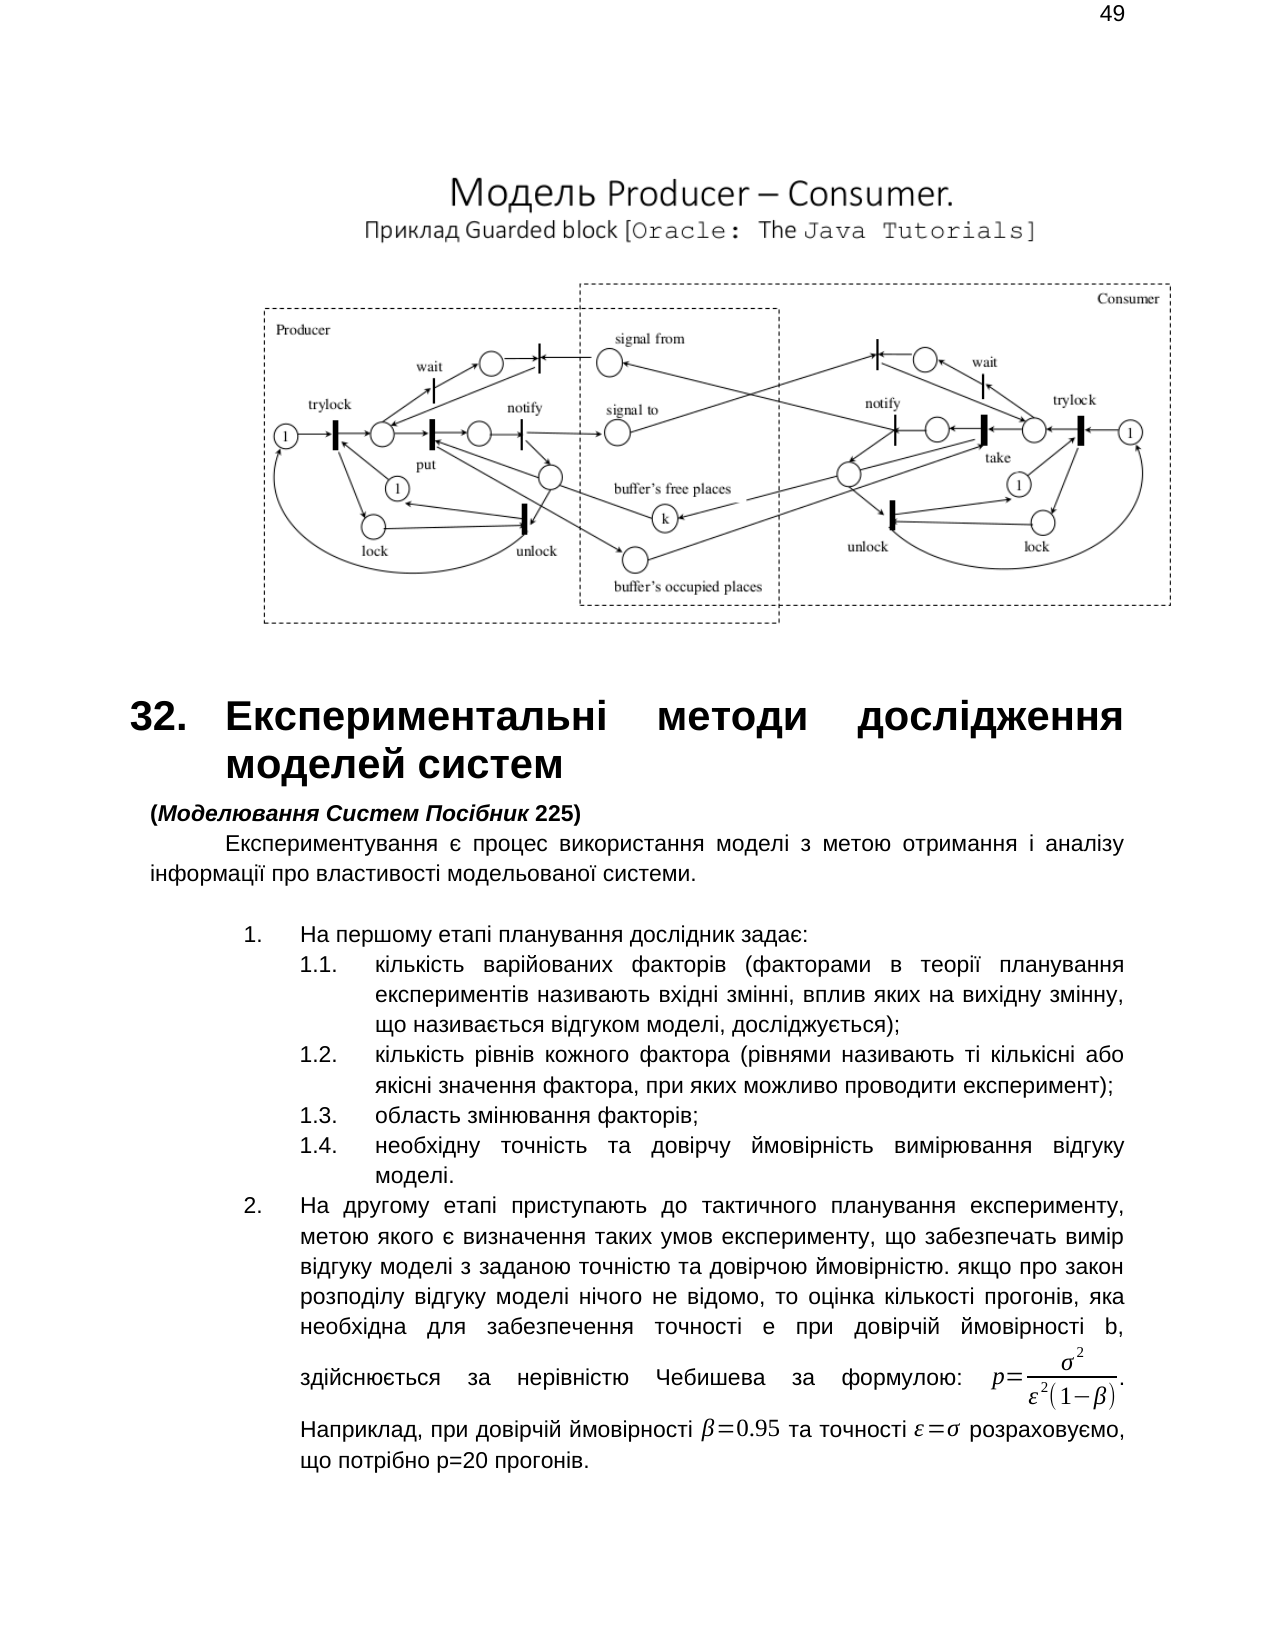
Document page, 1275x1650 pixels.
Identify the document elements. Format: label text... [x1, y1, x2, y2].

list необхідну точність та довірчу ймовірність вимірювання відгуку моделі. [337, 1132, 1125, 1188]
subtitle Експериментальні методи дослідження моделей систем [187, 691, 1125, 787]
list область змінювання факторів; [337, 1102, 1125, 1128]
text (Моделювання Систем Посібник 225) [150, 800, 1125, 826]
list кількість рівнів кожного фактора (рівнями називають ті кількісні або якісні значення фактора, при яких можливо проводити експеримент); [337, 1041, 1125, 1098]
text Експериментування є процес використання моделі з метою отримання і аналізу інформації про властивості модельованої системи. [150, 830, 1125, 886]
list На першому етапі планування дослідник задає: [262, 921, 1125, 947]
picture [225, 150, 1200, 646]
list На другому етапі приступають до тактичного планування експерименту, метою якого є визначення таких умов експерименту, що забезпечать вимір відгуку моделі з заданою точністю та довірчою ймовірністю. якщо про закон розподілу відгуку моделі нічого не відомо, то оцінка кількості прогонів, яка необхідна для забезпечення точності e при довірчій ймовірності b, здійснюється за нерівністю Чебишева за формулою: . Наприклад, при довірчій ймовірності та точності розраховуємо, що потрібно p=20 прогонів. [262, 1192, 1125, 1473]
list кількість варійованих факторів (факторами в теорії планування експериментів називають вхідні змінні, вплив яких на вихідну змінну, що називається відгуком моделі, досліджується); [337, 951, 1125, 1037]
